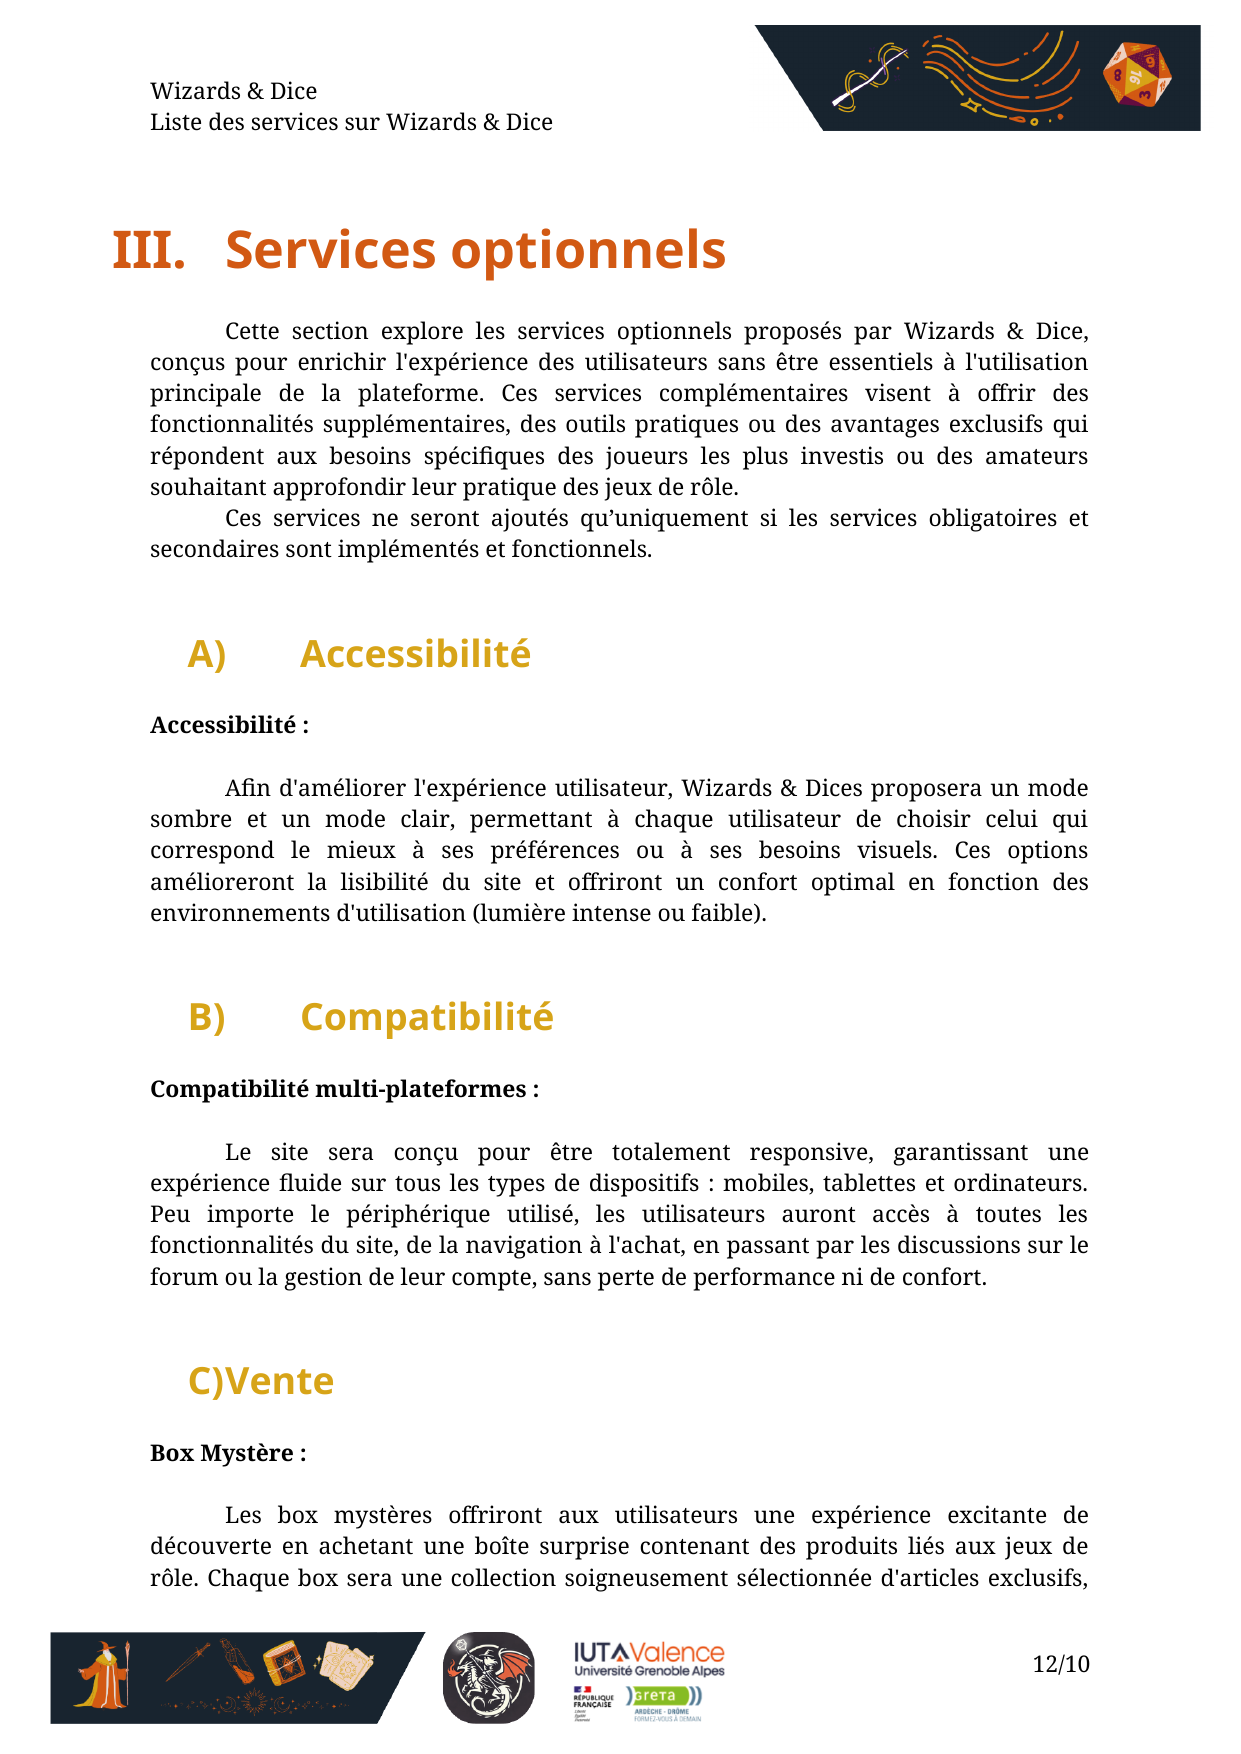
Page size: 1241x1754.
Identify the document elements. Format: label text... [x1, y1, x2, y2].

subtitle Vente [187, 1354, 1090, 1405]
text Compatibilité multi-plateformes : [150, 1073, 1090, 1104]
text Cette section explore les services optionnels proposés par Wizards & Dice, conçus pour enrichir l'expérience des utilisateurs sans être essentiels à l'utilisation principale de la plateforme. Ces services complémentaires visent à offrir des fonctionnalités supplémentaires, des outils pratiques ou des avantages exclusifs qui répondent aux besoins spécifiques des joueurs les plus investis ou des amateurs souhaitant approfondir leur pratique des jeux de rôle. [150, 315, 1090, 502]
text Le site sera conçu pour être totalement responsive, garantissant une expérience fluide sur tous les types de dispositifs : mobiles, tablettes et ordinateurs. Peu importe le périphérique utilisé, les utilisateurs auront accès à toutes les fonctionnalités du site, de la navigation à l'achat, en passant par les discussions sur le forum ou la gestion de leur compte, sans perte de performance ni de confort. [150, 1136, 1090, 1292]
text Box Mystère : [150, 1437, 1090, 1468]
text Accessibilité : [150, 709, 1090, 741]
text Les box mystères offriront aux utilisateurs une expérience excitante de découverte en achetant une boîte surprise contenant des produits liés aux jeux de rôle. Chaque box sera une collection soigneusement sélectionnée d'articles exclusifs, [150, 1499, 1090, 1593]
subtitle Services optionnels [187, 212, 1090, 283]
text Ces services ne seront ajoutés qu’uniquement si les services obligatoires et secondaires sont implémentés et fonctionnels. [150, 502, 1090, 565]
subtitle Compatibilité [187, 991, 1090, 1042]
text Afin d'améliorer l'expérience utilisateur, Wizards & Dices proposera un mode sombre et un mode clair, permettant à chaque utilisateur de choisir celui qui correspond le mieux à ses préférences ou à ses besoins visuels. Ces options amélioreront la lisibilité du site et offriront un confort optimal en fonction des environnements d'utilisation (lumière intense ou faible). [150, 772, 1090, 928]
subtitle Accessibilité [187, 627, 1090, 678]
picture [748, 25, 1214, 132]
picture [42, 1628, 749, 1733]
